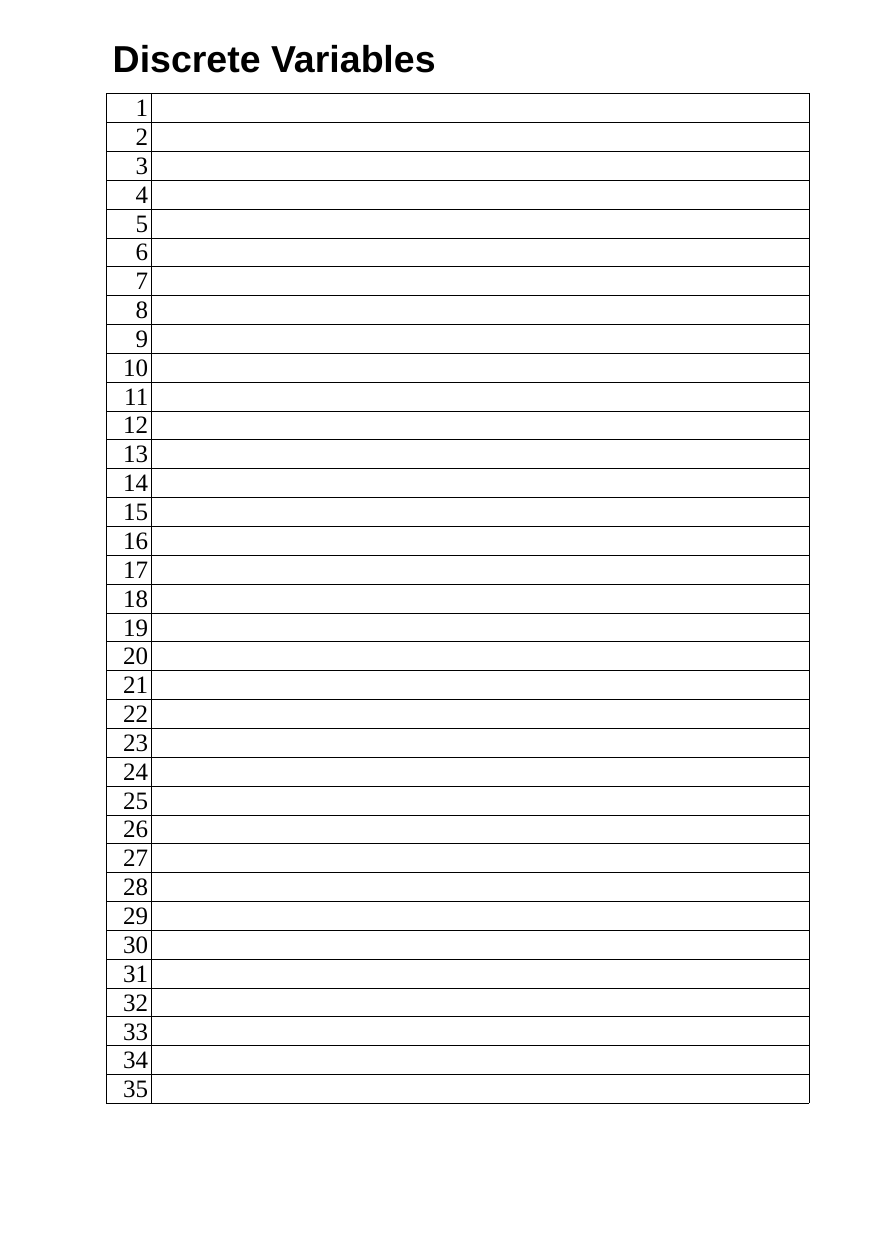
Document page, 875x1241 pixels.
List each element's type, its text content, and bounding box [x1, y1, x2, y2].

table_cell 11 [107, 383, 151, 411]
table_cell 26 [107, 816, 151, 843]
table_header 1 [107, 94, 151, 122]
table_cell [152, 527, 809, 555]
table_cell [152, 267, 809, 295]
table_cell 27 [107, 844, 151, 872]
table_cell [152, 412, 809, 439]
table_cell [152, 210, 809, 237]
table_cell [152, 844, 809, 872]
table_cell [152, 1046, 809, 1074]
table_cell 20 [107, 642, 151, 670]
table_cell 33 [107, 1017, 151, 1045]
table_cell [152, 556, 809, 584]
table_cell 34 [107, 1046, 151, 1074]
table_cell 12 [107, 412, 151, 439]
table_cell [152, 383, 809, 411]
table_cell [152, 671, 809, 699]
table_cell [152, 498, 809, 526]
table_cell 30 [107, 931, 151, 959]
table_cell [152, 787, 809, 814]
table_cell [152, 614, 809, 641]
table_cell 9 [107, 325, 151, 353]
table_cell [152, 469, 809, 497]
table_cell [152, 902, 809, 930]
table_cell [152, 931, 809, 959]
table_cell [152, 123, 809, 151]
table_cell 2 [107, 123, 151, 151]
table_cell [152, 1075, 809, 1103]
table_cell [152, 873, 809, 901]
table_cell [152, 325, 809, 353]
table_cell [152, 960, 809, 988]
table_cell [152, 585, 809, 612]
table_cell 16 [107, 527, 151, 555]
table_cell [152, 181, 809, 208]
table_cell 3 [107, 152, 151, 180]
subtitle Discrete Variables [112, 37, 799, 81]
table_cell 6 [107, 239, 151, 266]
table_cell 19 [107, 614, 151, 641]
table_cell 32 [107, 989, 151, 1016]
table_cell [152, 642, 809, 670]
table_cell [152, 239, 809, 266]
table_cell [152, 729, 809, 757]
table_cell [152, 354, 809, 382]
table_cell 7 [107, 267, 151, 295]
table_cell 4 [107, 181, 151, 208]
table_cell 24 [107, 758, 151, 786]
table_cell 31 [107, 960, 151, 988]
table_cell 25 [107, 787, 151, 814]
table_cell [152, 989, 809, 1016]
table_cell [152, 296, 809, 324]
table_cell 15 [107, 498, 151, 526]
table_cell 22 [107, 700, 151, 728]
table_cell [152, 1017, 809, 1045]
table_cell 13 [107, 440, 151, 468]
table_cell 8 [107, 296, 151, 324]
table_cell [152, 440, 809, 468]
table_cell 18 [107, 585, 151, 612]
table_cell [152, 758, 809, 786]
table_cell [152, 152, 809, 180]
table_cell 21 [107, 671, 151, 699]
table_header [152, 94, 809, 122]
table_cell 23 [107, 729, 151, 757]
table_cell 28 [107, 873, 151, 901]
table_cell 10 [107, 354, 151, 382]
table_cell 35 [107, 1075, 151, 1103]
table_cell [152, 816, 809, 843]
table_cell [152, 700, 809, 728]
table_cell 14 [107, 469, 151, 497]
table_cell 29 [107, 902, 151, 930]
table_cell 5 [107, 210, 151, 237]
table_cell 17 [107, 556, 151, 584]
